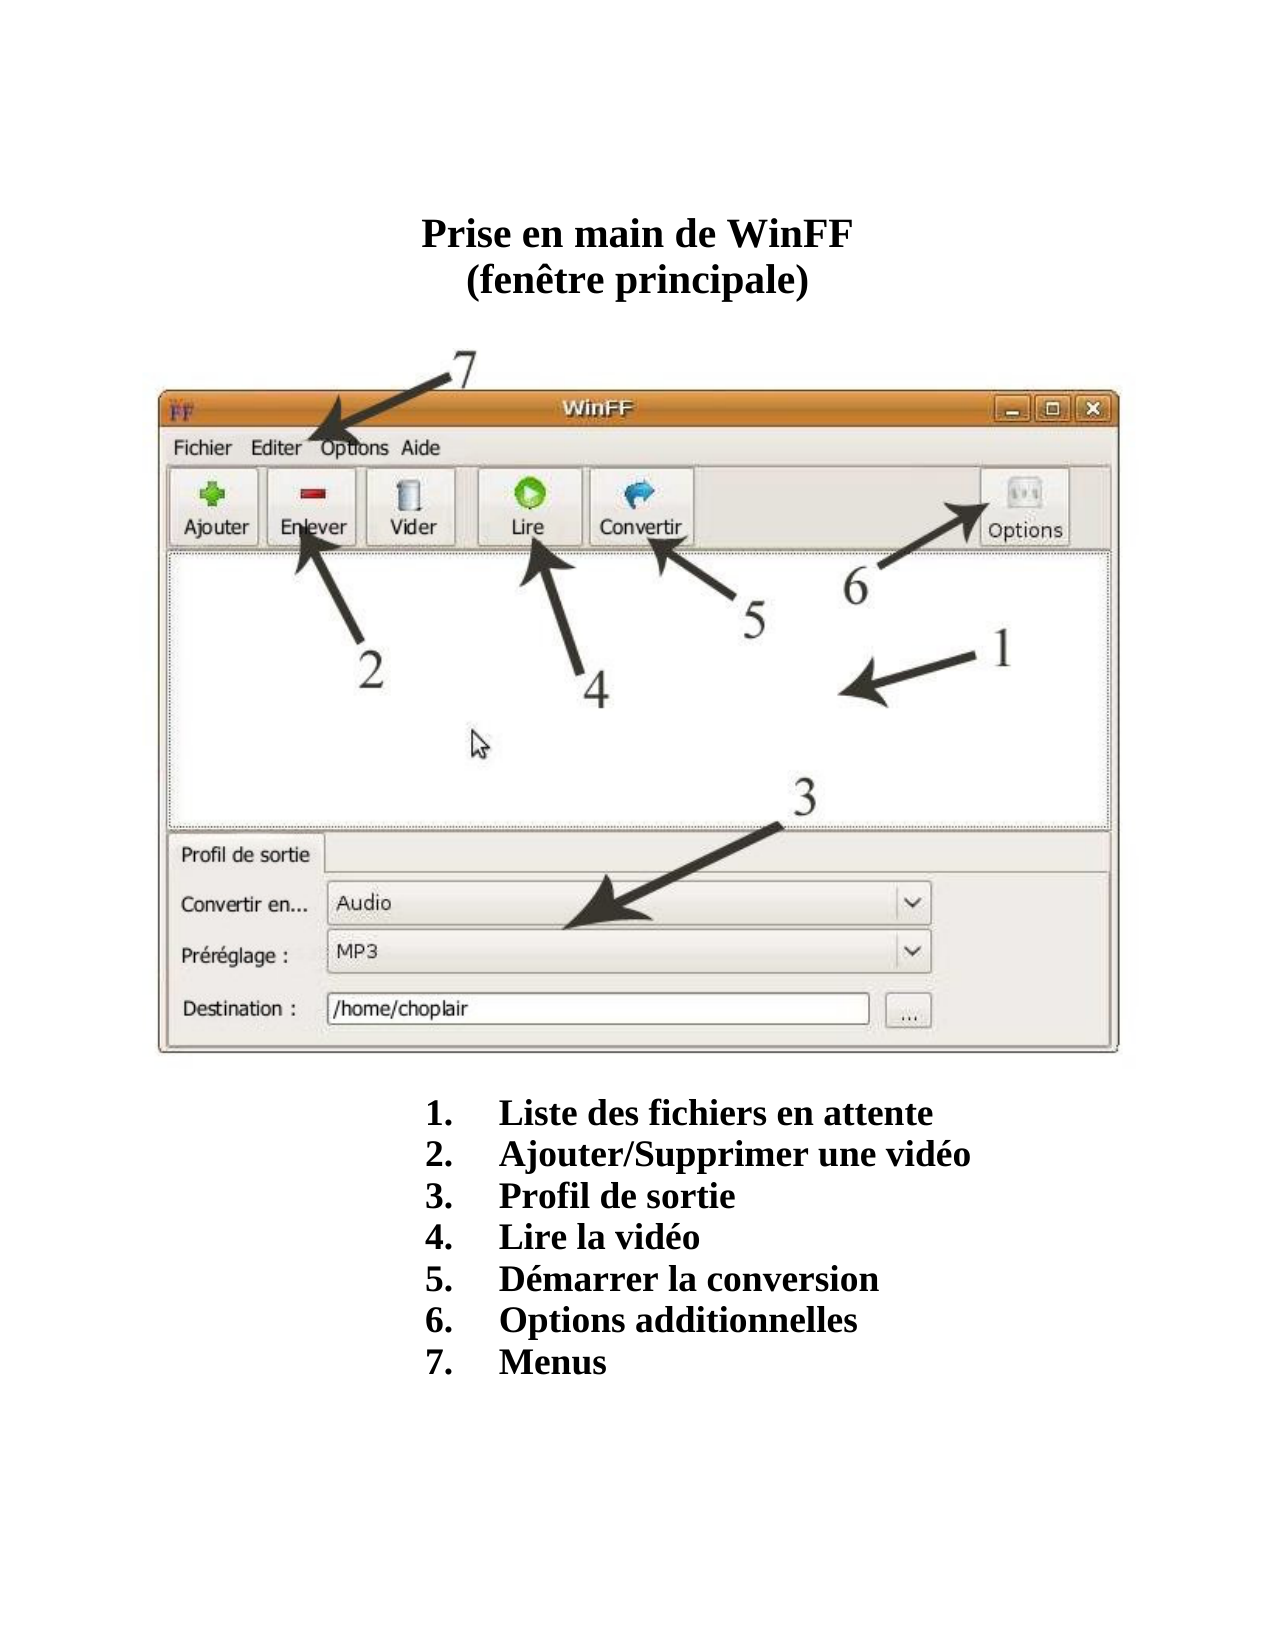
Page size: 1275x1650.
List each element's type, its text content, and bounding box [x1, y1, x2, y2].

list Menus [425, 1341, 1157, 1382]
picture [118, 348, 1157, 1092]
list Options additionnelles [425, 1299, 1157, 1341]
list Profil de sortie [425, 1174, 1157, 1216]
list Ajouter/Supprimer une vidéo [425, 1133, 1157, 1174]
list Liste des fichiers en attente [425, 1092, 1157, 1133]
list Lire la vidéo [425, 1216, 1157, 1258]
text Prise en main de WinFF [118, 164, 1157, 257]
list Démarrer la conversion [425, 1258, 1157, 1299]
text (fenêtre principale) [118, 257, 1157, 303]
